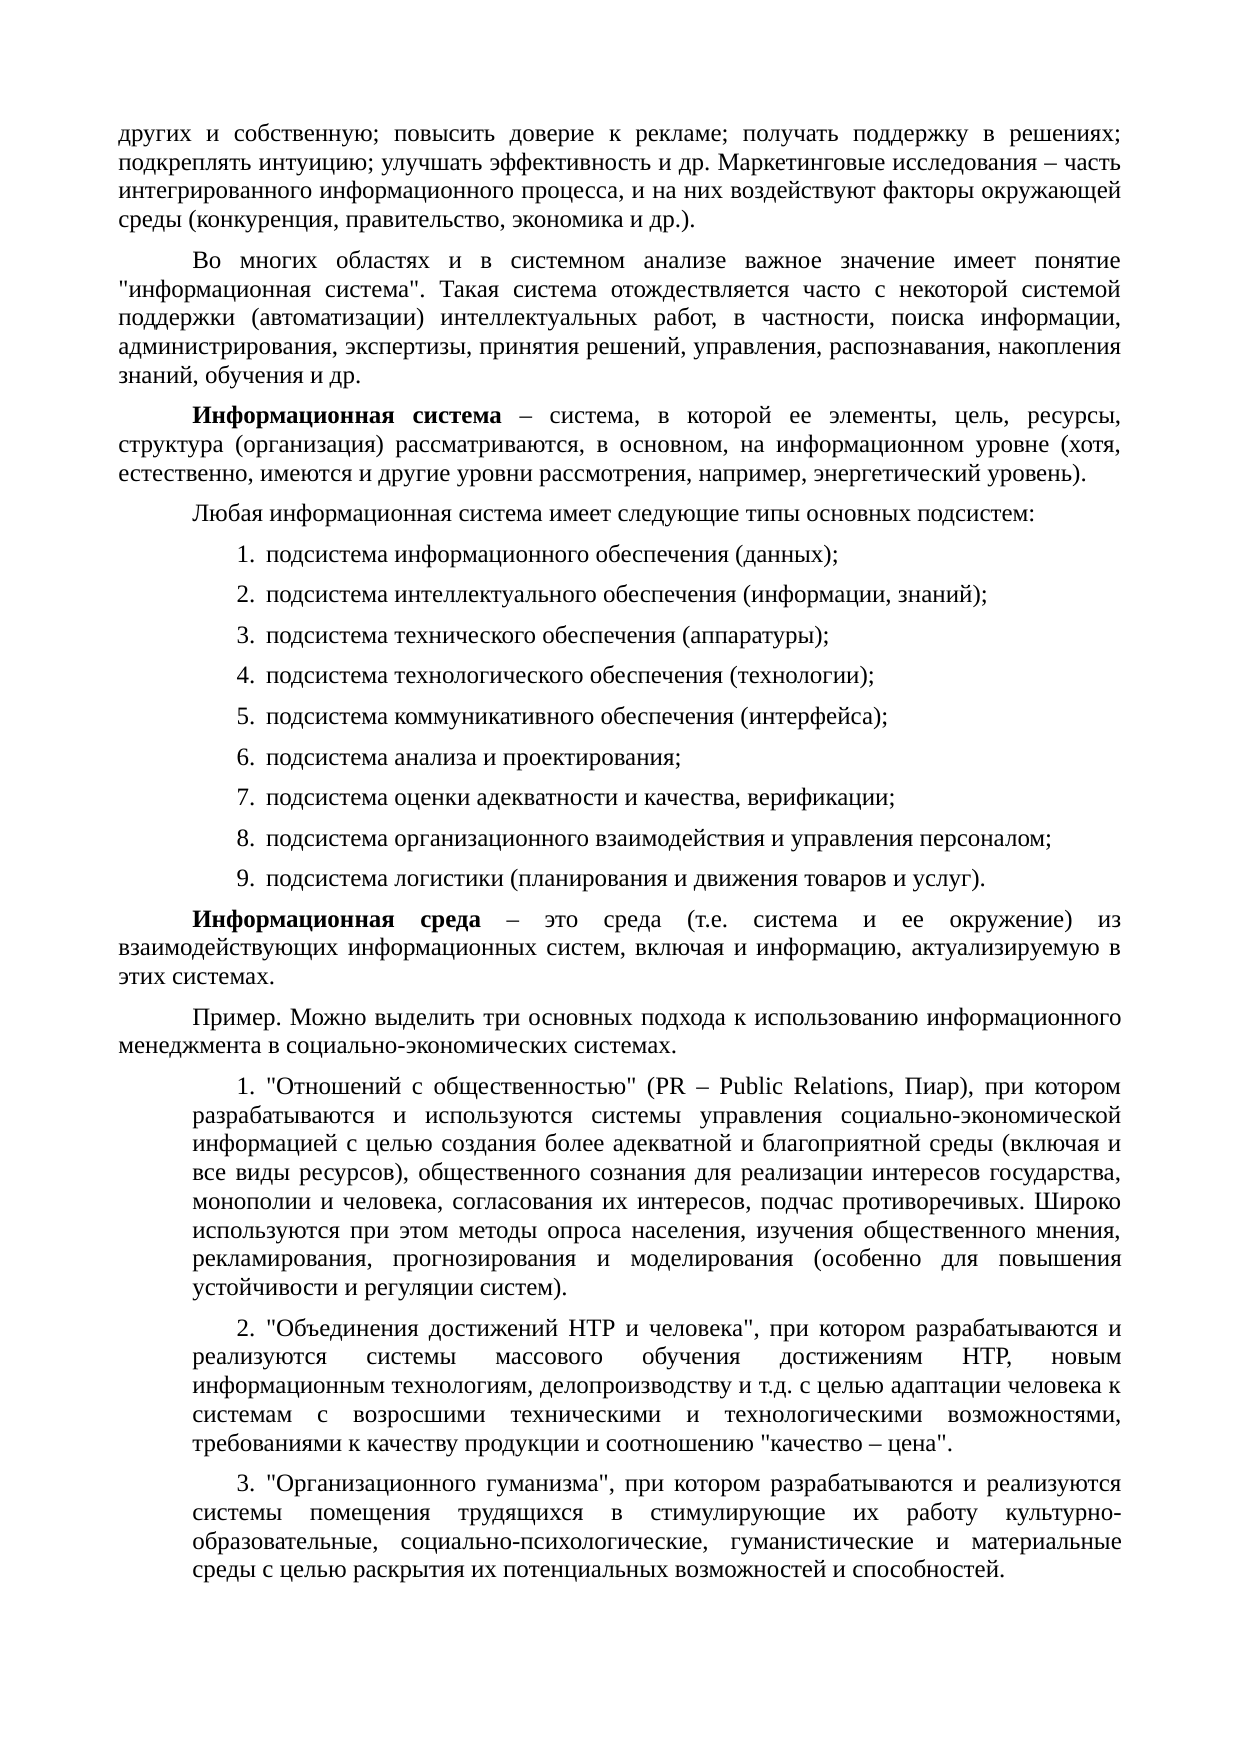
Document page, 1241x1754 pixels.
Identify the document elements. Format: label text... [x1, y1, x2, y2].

text Пример. Можно выделить три основных подхода к использованию информационного менеджмента в социально-экономических системах. [118, 1002, 1122, 1059]
text других и собственную; повысить доверие к рекламе; получать поддержку в решениях; подкреплять интуицию; улучшать эффективность и др. Маркетинговые исследования – часть интегрированного информационного процесса, и на них воздействуют факторы окружающей среды (конкуренция, правительство, экономика и др.). [118, 118, 1122, 233]
list подсистема интеллектуального обеспечения (информации, знаний); [162, 579, 1122, 608]
text Информационная система – система, в которой ее элементы, цель, ресурсы, структура (организация) рассматриваются, в основном, на информационном уровне (хотя, естественно, имеются и другие уровни рассмотрения, например, энергетический уровень). [118, 400, 1122, 487]
list подсистема организационного взаимодействия и управления персоналом; [162, 823, 1122, 851]
list "Отношений с общественностью" (PR – Public Relations, Пиар), при котором разрабатываются и используются системы управления социально-экономической информацией с целью создания более адекватной и благоприятной среды (включая и все виды ресурсов), общественного сознания для реализации интересов государства, монополии и человека, согласования их интересов, подчас противоречивых. Широко используются при этом методы опроса населения, изучения общественного мнения, рекламирования, прогнозирования и моделирования (особенно для повышения устойчивости и регуляции систем). [162, 1071, 1122, 1301]
list подсистема технического обеспечения (аппаратуры); [162, 620, 1122, 649]
list подсистема анализа и проектирования; [162, 742, 1122, 770]
text Во многих областях и в системном анализе важное значение имеет понятие "информационная система". Такая система отождествляется часто с некоторой системой поддержки (автоматизации) интеллектуальных работ, в частности, поиска информации, администрирования, экспертизы, принятия решений, управления, распознавания, накопления знаний, обучения и др. [118, 245, 1122, 389]
list подсистема технологического обеспечения (технологии); [162, 661, 1122, 689]
list подсистема коммуникативного обеспечения (интерфейса); [162, 701, 1122, 730]
text Информационная среда – это среда (т.е. система и ее окружение) из взаимодействующих информационных систем, включая и информацию, актуализируемую в этих системах. [118, 904, 1122, 990]
list подсистема информационного обеспечения (данных); [162, 539, 1122, 568]
list подсистема логистики (планирования и движения товаров и услуг). [162, 863, 1122, 892]
list "Объединения достижений НТР и человека", при котором разрабатываются и реализуются системы массового обучения достижениям НТР, новым информационным технологиям, делопроизводству и т.д. с целью адаптации человека к системам с возросшими техническими и технологическими возможностями, требованиями к качеству продукции и соотношению "качество – цена". [162, 1313, 1122, 1456]
text Любая информационная система имеет следующие типы основных подсистем: [118, 498, 1122, 527]
list подсистема оценки адекватности и качества, верификации; [162, 782, 1122, 811]
list "Организационного гуманизма", при котором разрабатываются и реализуются системы помещения трудящихся в стимулирующие их работу культурно-образовательные, социально-психологические, гуманистические и материальные среды с целью раскрытия их потенциальных возможностей и способностей. [162, 1468, 1122, 1583]
